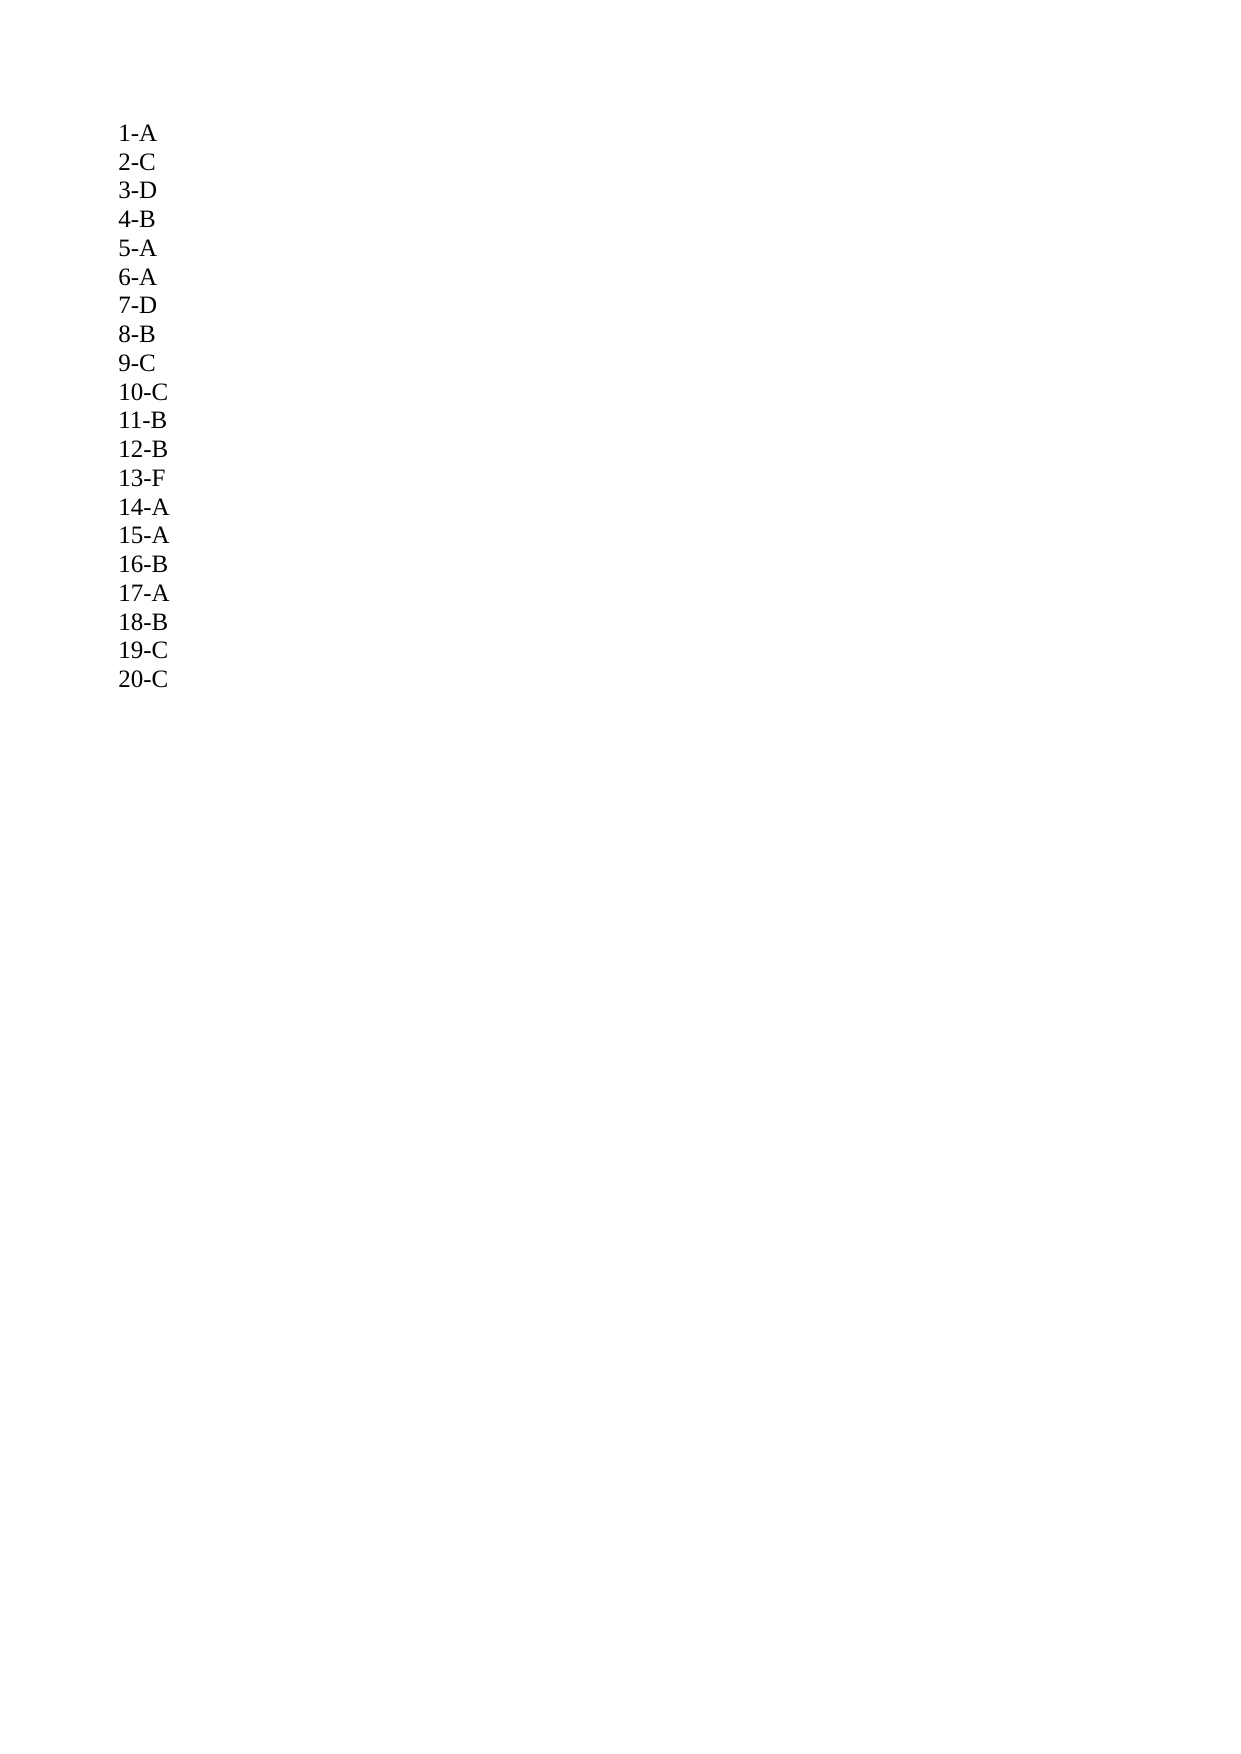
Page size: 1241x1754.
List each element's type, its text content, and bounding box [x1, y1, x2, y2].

text 16-B [118, 549, 1122, 578]
text 6-A [118, 262, 1122, 291]
text 13-F [118, 463, 1122, 492]
text 15-A [118, 521, 1122, 549]
text 20-C [118, 664, 1122, 693]
text 1-A [118, 118, 1122, 147]
text 8-B [118, 319, 1122, 348]
text 11-B [118, 406, 1122, 434]
text 7-D [118, 291, 1122, 319]
text 9-C [118, 348, 1122, 377]
text 19-C [118, 636, 1122, 664]
text 2-C [118, 147, 1122, 176]
text 12-B [118, 434, 1122, 463]
text 18-B [118, 607, 1122, 636]
text 3-D [118, 176, 1122, 204]
text 5-A [118, 233, 1122, 262]
text 14-A [118, 492, 1122, 521]
text 10-C [118, 377, 1122, 406]
text 17-A [118, 578, 1122, 607]
text 4-B [118, 204, 1122, 233]
